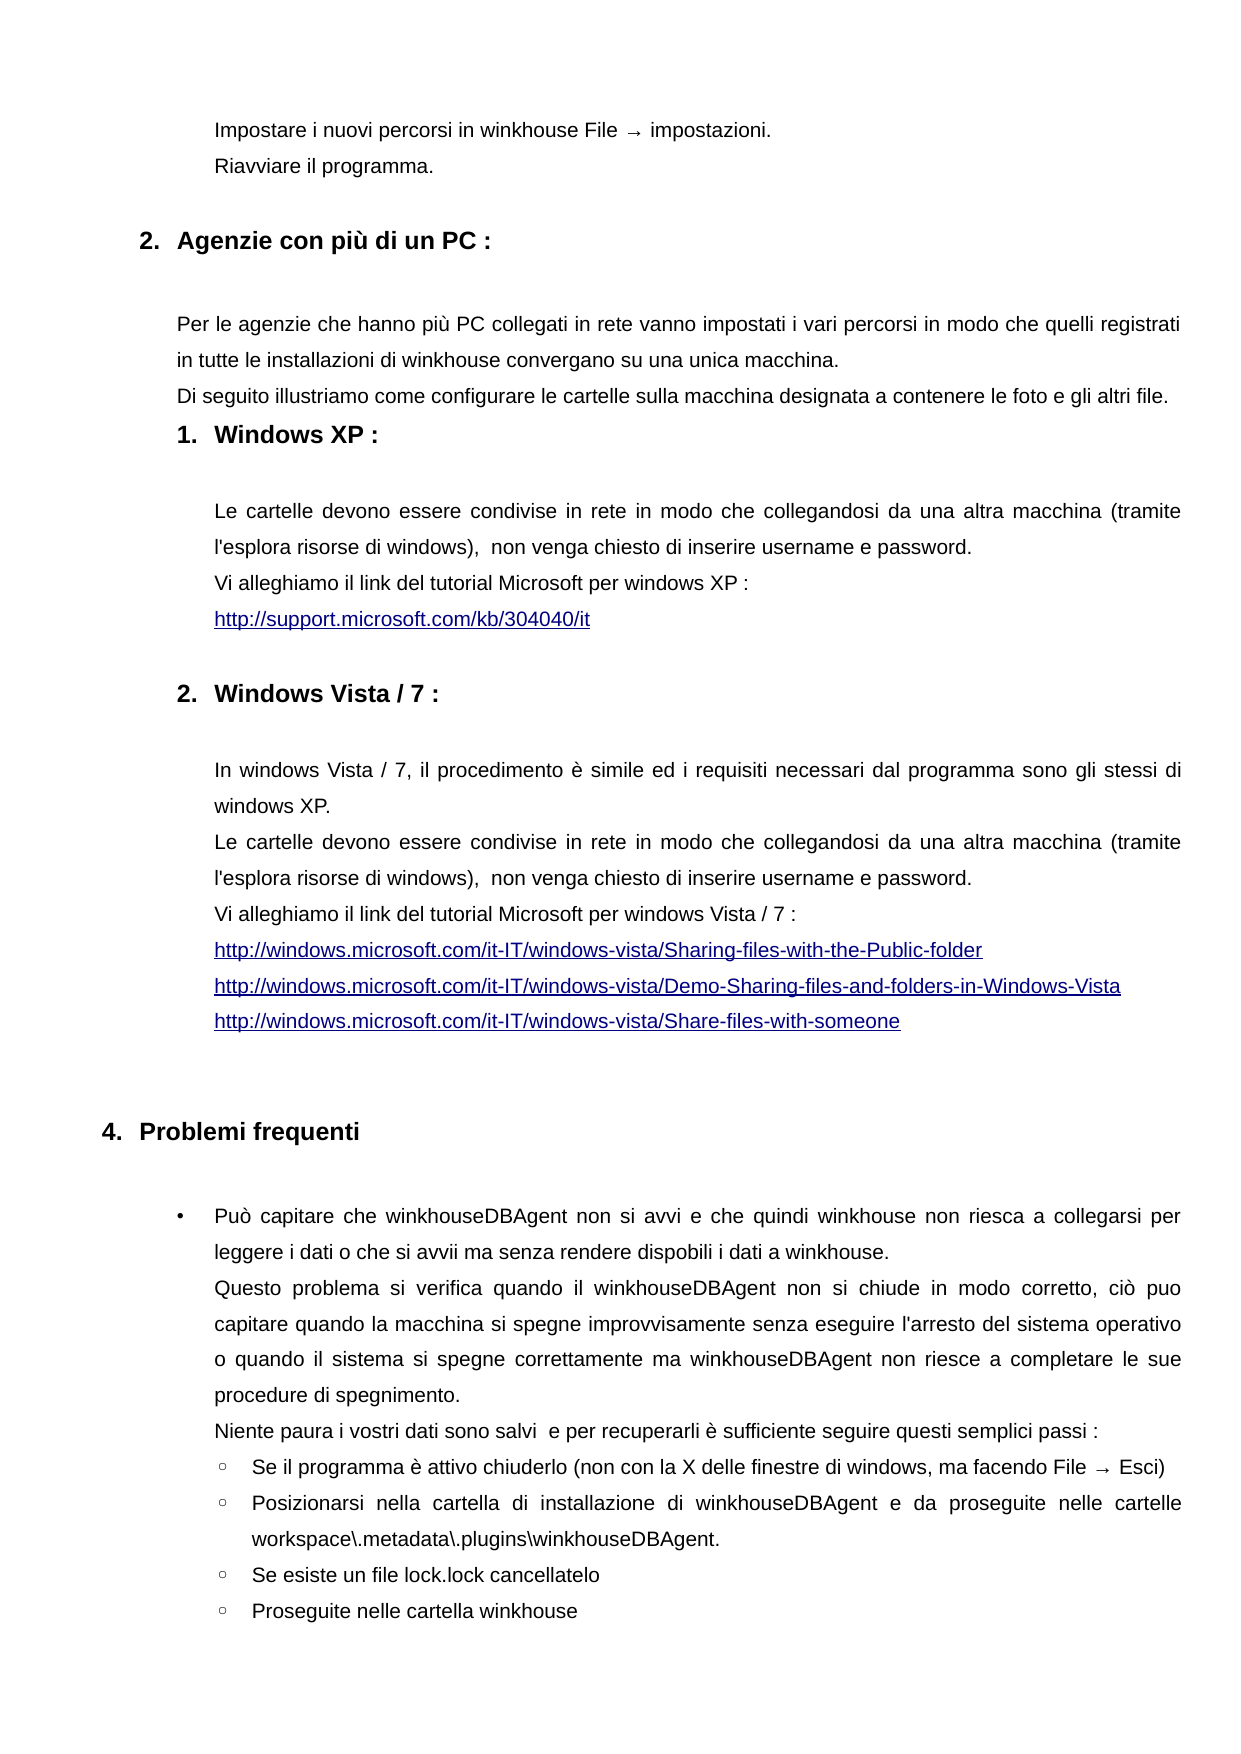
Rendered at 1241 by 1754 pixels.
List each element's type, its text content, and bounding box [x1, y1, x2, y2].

list Windows Vista / 7 : [177, 679, 1183, 707]
list http://support.microsoft.com/kb/304040/it [177, 607, 1183, 631]
list Può capitare che winkhouseDBAgent non si avvi e che quindi winkhouse non riesca a collegarsi per leggere i dati o che si avvii ma senza rendere dispobili i dati a winkhouse. [177, 1203, 1183, 1263]
list Windows XP : [177, 420, 1183, 449]
list Agenzie con più di un PC : [139, 226, 1183, 255]
list Le cartelle devono essere condivise in rete in modo che collegandosi da una altra macchina (tramite l'esplora risorse di windows), non venga chiesto di inserire username e password. [177, 830, 1183, 889]
list Di seguito illustriamo come configurare le cartelle sulla macchina designata a contenere le foto e gli altri file. [139, 384, 1183, 408]
list Posizionarsi nella cartella di installazione di winkhouseDBAgent e da proseguite nelle cartelle workspace\.metadata\.plugins\winkhouseDBAgent. [214, 1491, 1183, 1551]
list http://windows.microsoft.com/it-IT/windows-vista/Share-files-with-someone [177, 1009, 1183, 1033]
list Questo problema si verifica quando il winkhouseDBAgent non si chiude in modo corretto, ciò puo capitare quando la macchina si spegne improvvisamente senza eseguire l'arresto del sistema operativo o quando il sistema si spegne correttamente ma winkhouseDBAgent non riesce a completare le sue procedure di spegnimento. [177, 1275, 1183, 1407]
list Problemi frequenti [102, 1117, 1183, 1146]
list Le cartelle devono essere condivise in rete in modo che collegandosi da una altra macchina (tramite l'esplora risorse di windows), non venga chiesto di inserire username e password. [177, 499, 1183, 559]
list Vi alleghiamo il link del tutorial Microsoft per windows Vista / 7 : [177, 902, 1183, 926]
list Vi alleghiamo il link del tutorial Microsoft per windows XP : [177, 571, 1183, 595]
list Impostare i nuovi percorsi in winkhouse File → impostazioni. [177, 118, 1183, 142]
list http://windows.microsoft.com/it-IT/windows-vista/Sharing-files-with-the-Public-folder [177, 937, 1183, 961]
list Proseguite nelle cartella winkhouse [214, 1599, 1183, 1623]
list In windows Vista / 7, il procedimento è simile ed i requisiti necessari dal programma sono gli stessi di windows XP. [177, 758, 1183, 818]
list http://windows.microsoft.com/it-IT/windows-vista/Demo-Sharing-files-and-folders-in-Windows-Vista [177, 973, 1183, 997]
list Se il programma è attivo chiuderlo (non con la X delle finestre di windows, ma facendo File → Esci) [214, 1455, 1183, 1479]
list Per le agenzie che hanno più PC collegati in rete vanno impostati i vari percorsi in modo che quelli registrati in tutte le installazioni di winkhouse convergano su una unica macchina. [139, 312, 1183, 372]
list Se esiste un file lock.lock cancellatelo [214, 1563, 1183, 1587]
list Riavviare il programma. [177, 154, 1183, 178]
list Niente paura i vostri dati sono salvi e per recuperarli è sufficiente seguire questi semplici passi : [177, 1419, 1183, 1443]
